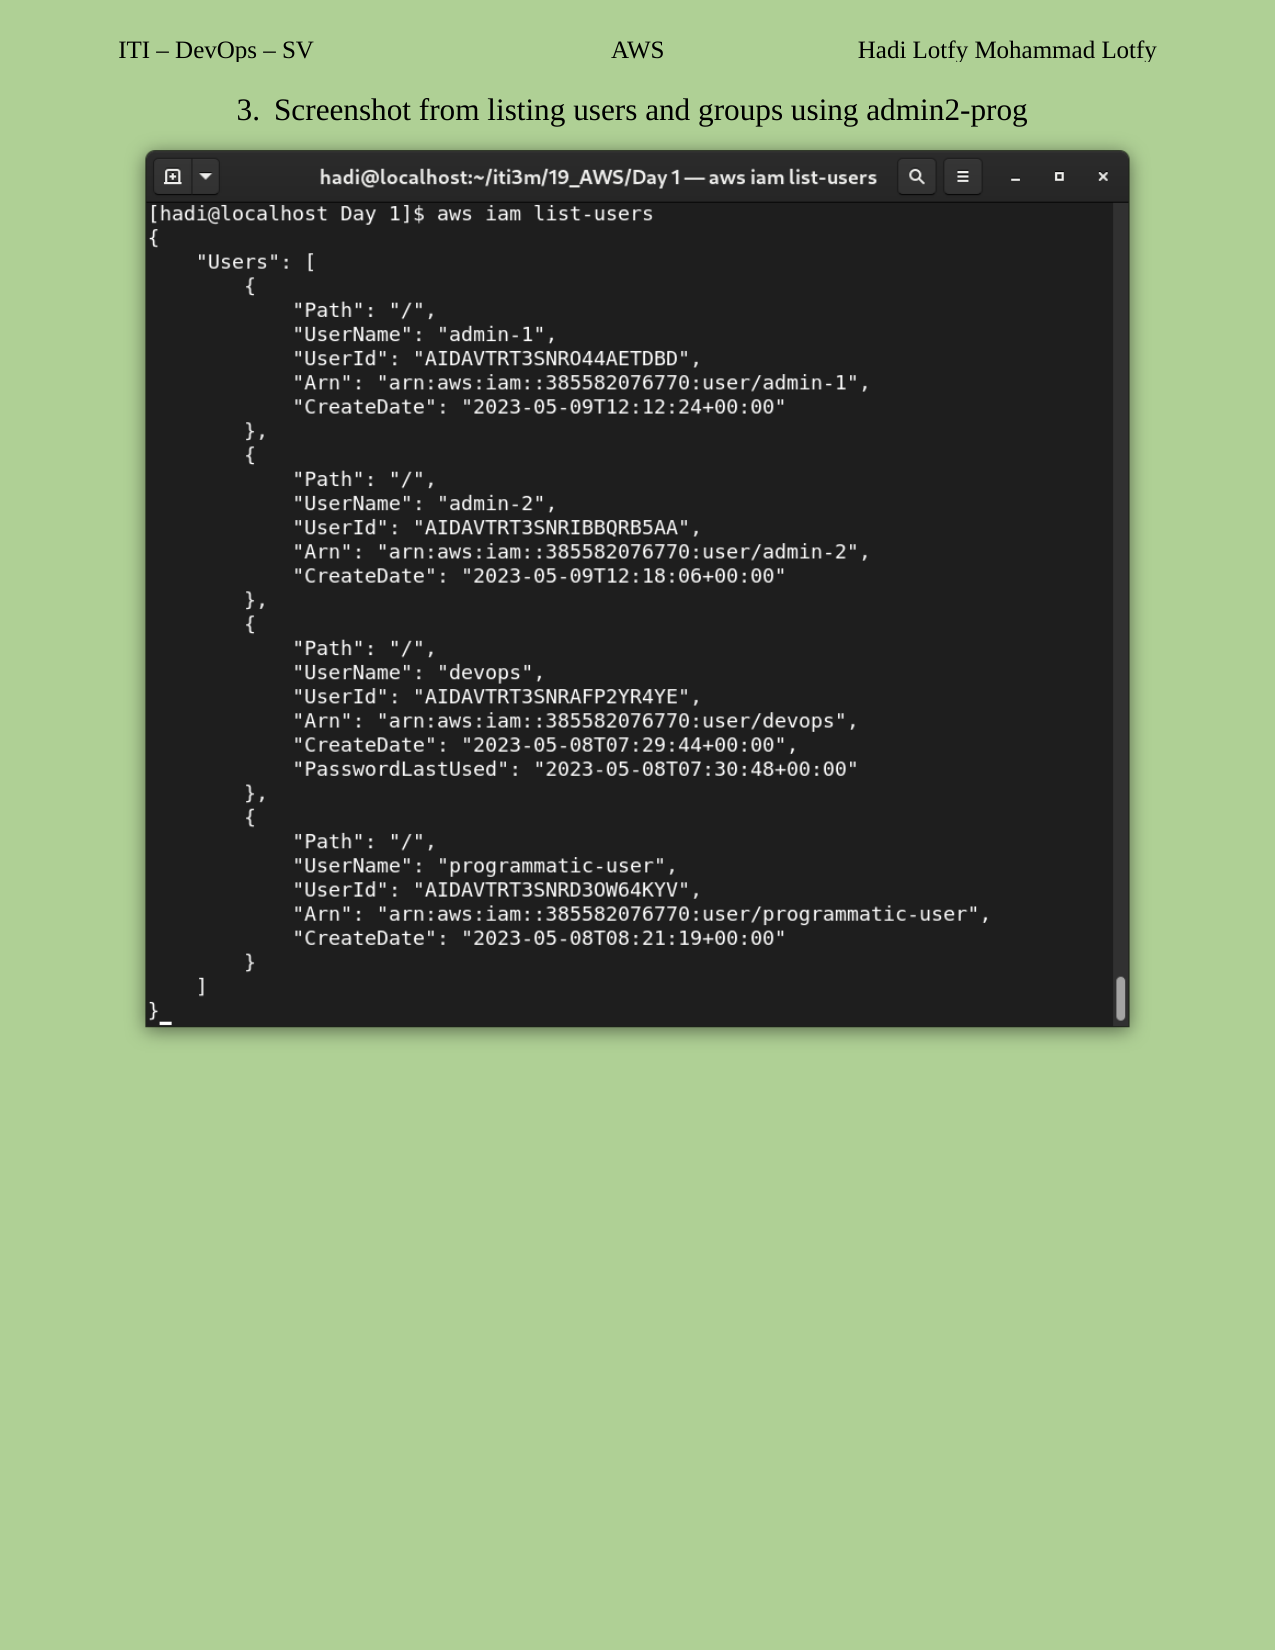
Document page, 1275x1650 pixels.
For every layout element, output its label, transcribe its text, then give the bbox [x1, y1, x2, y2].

picture [118, 127, 1157, 1058]
list Screenshot from listing users and groups using admin2-prog [236, 91, 1157, 127]
